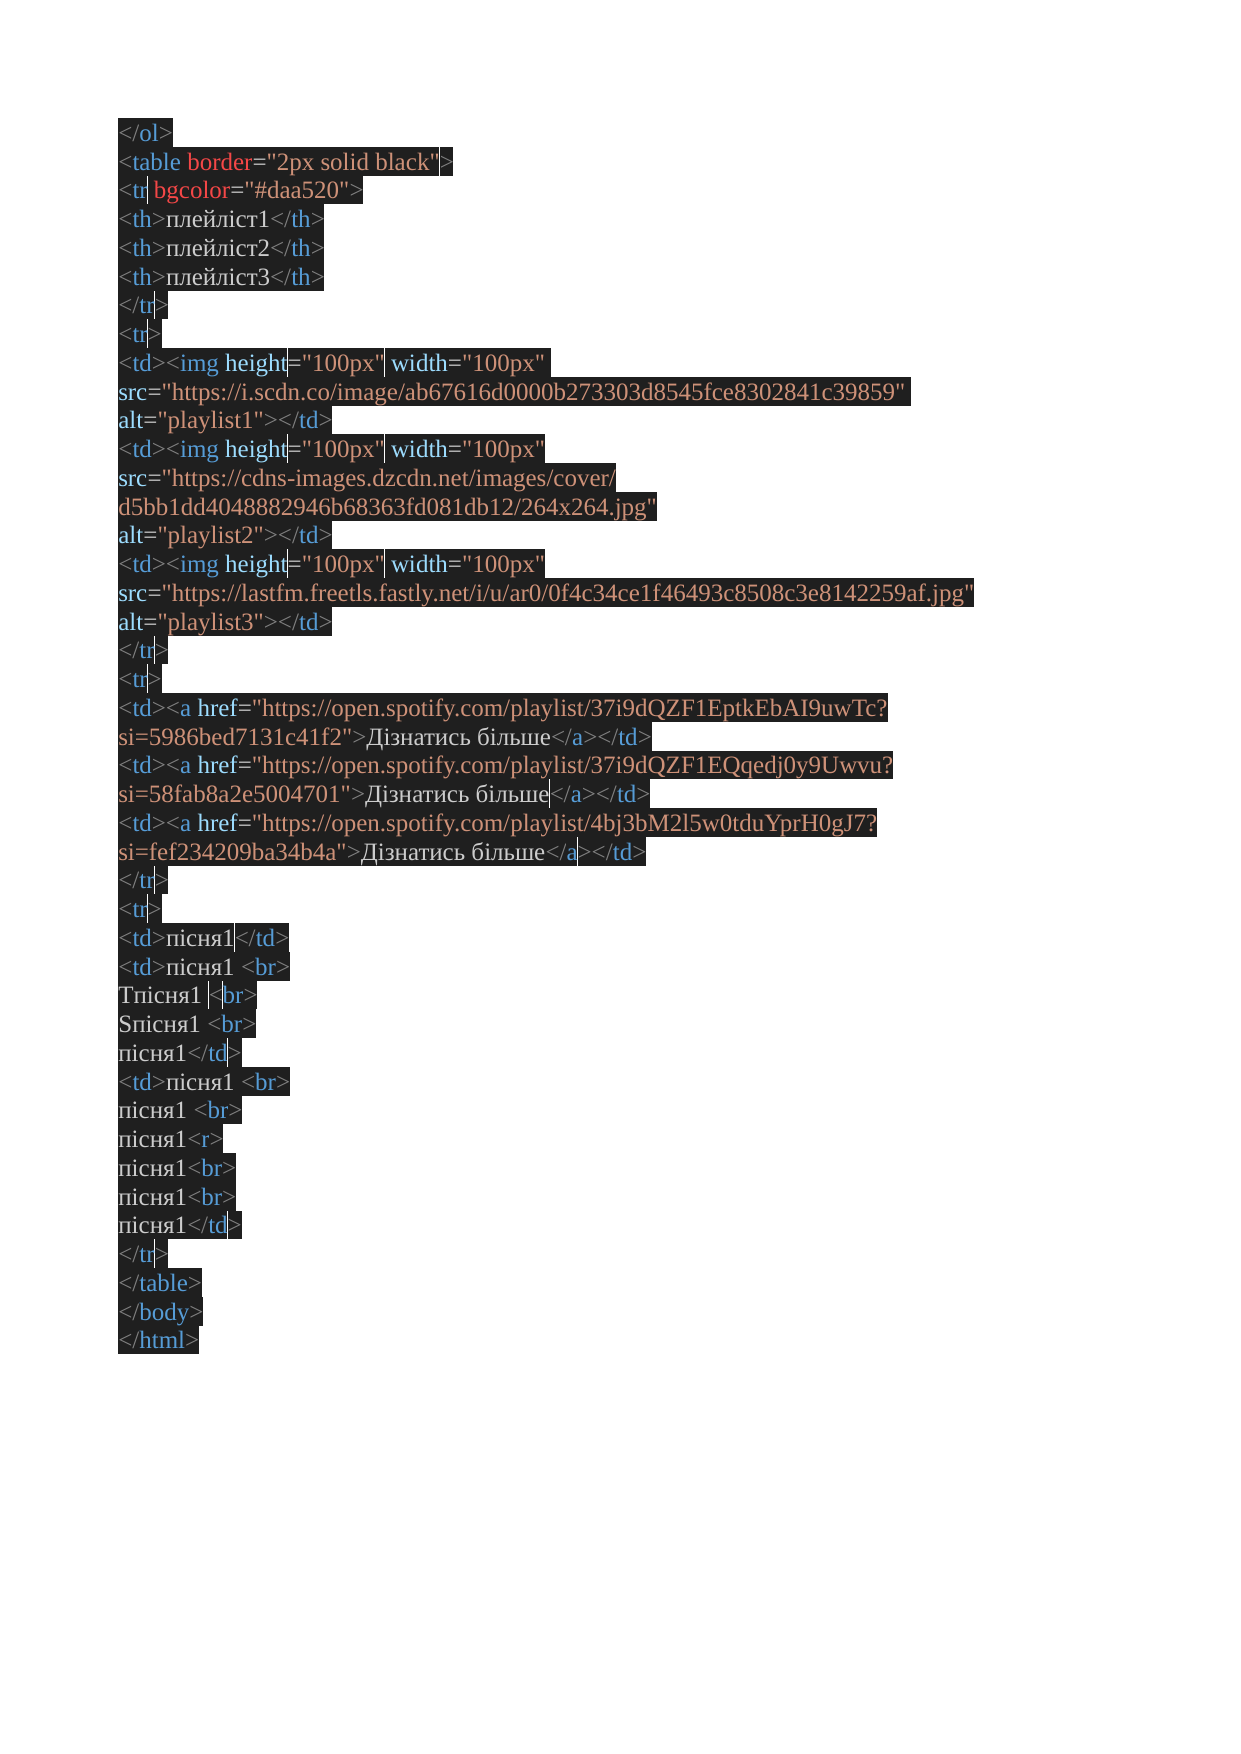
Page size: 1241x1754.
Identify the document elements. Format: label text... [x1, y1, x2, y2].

text <th>плейліст1</th> [118, 204, 1122, 233]
text <td><img height="100px" width="100px" [118, 549, 1122, 578]
text alt="playlist3"></td> [118, 607, 1122, 636]
text src="https://cdns-images.dzcdn.net/images/cover/d5bb1dd4048882946b68363fd081db12/264x264.jpg" [118, 463, 1122, 521]
text <td><a href="https://open.spotify.com/playlist/37i9dQZF1EQqedj0y9Uwvu?si=58fab8a2e5004701">Дізнатись більше</a></td> [118, 751, 1122, 808]
text <td><a href="https://open.spotify.com/playlist/37i9dQZF1EptkEbAI9uwTc?si=5986bed7131c41f2">Дізнатись більше</a></td> [118, 693, 1122, 751]
text <table border="2px solid black"> [118, 147, 1122, 176]
text </tr> [118, 1239, 1122, 1268]
text пісня1</td> [118, 1211, 1122, 1239]
text </tr> [118, 291, 1122, 319]
text <td><img height="100px" width="100px" [118, 434, 1122, 463]
text <td><img height="100px" width="100px" src="https://i.scdn.co/image/ab67616d0000b273303d8545fce8302841c39859" alt="playlist1"></td> [118, 348, 1122, 434]
text пісня1<br> [118, 1182, 1122, 1211]
text alt="playlist2"></td> [118, 521, 1122, 549]
text <td>пісня1</td> [118, 923, 1122, 952]
text <th>плейліст3</th> [118, 262, 1122, 291]
text <tr> [118, 319, 1122, 348]
text <th>плейліст2</th> [118, 233, 1122, 262]
text <td><a href="https://open.spotify.com/playlist/4bj3bM2l5w0tduYprH0gJ7?si=fef234209ba34b4a">Дізнатись більше</a></td> [118, 808, 1122, 866]
text src="https://lastfm.freetls.fastly.net/i/u/ar0/0f4c34ce1f46493c8508c3e8142259af.jpg" [118, 578, 1122, 607]
text <tr bgcolor="#daa520"> [118, 176, 1122, 204]
text </html> [118, 1326, 1122, 1354]
text </body> [118, 1297, 1122, 1326]
text </tr> [118, 866, 1122, 894]
text </table> [118, 1268, 1122, 1297]
text <td>пісня1 <br> [118, 952, 1122, 981]
text пісня1<r> [118, 1124, 1122, 1153]
text Sпісня1 <br> [118, 1009, 1122, 1038]
text <td>пісня1 <br> [118, 1067, 1122, 1096]
text пісня1<br> [118, 1153, 1122, 1182]
text пісня1</td> [118, 1038, 1122, 1067]
text </tr> [118, 636, 1122, 664]
text <tr> [118, 664, 1122, 693]
text <tr> [118, 894, 1122, 923]
text </ol> [118, 118, 1122, 147]
text пісня1 <br> [118, 1096, 1122, 1124]
text Tпісня1 <br> [118, 981, 1122, 1009]
